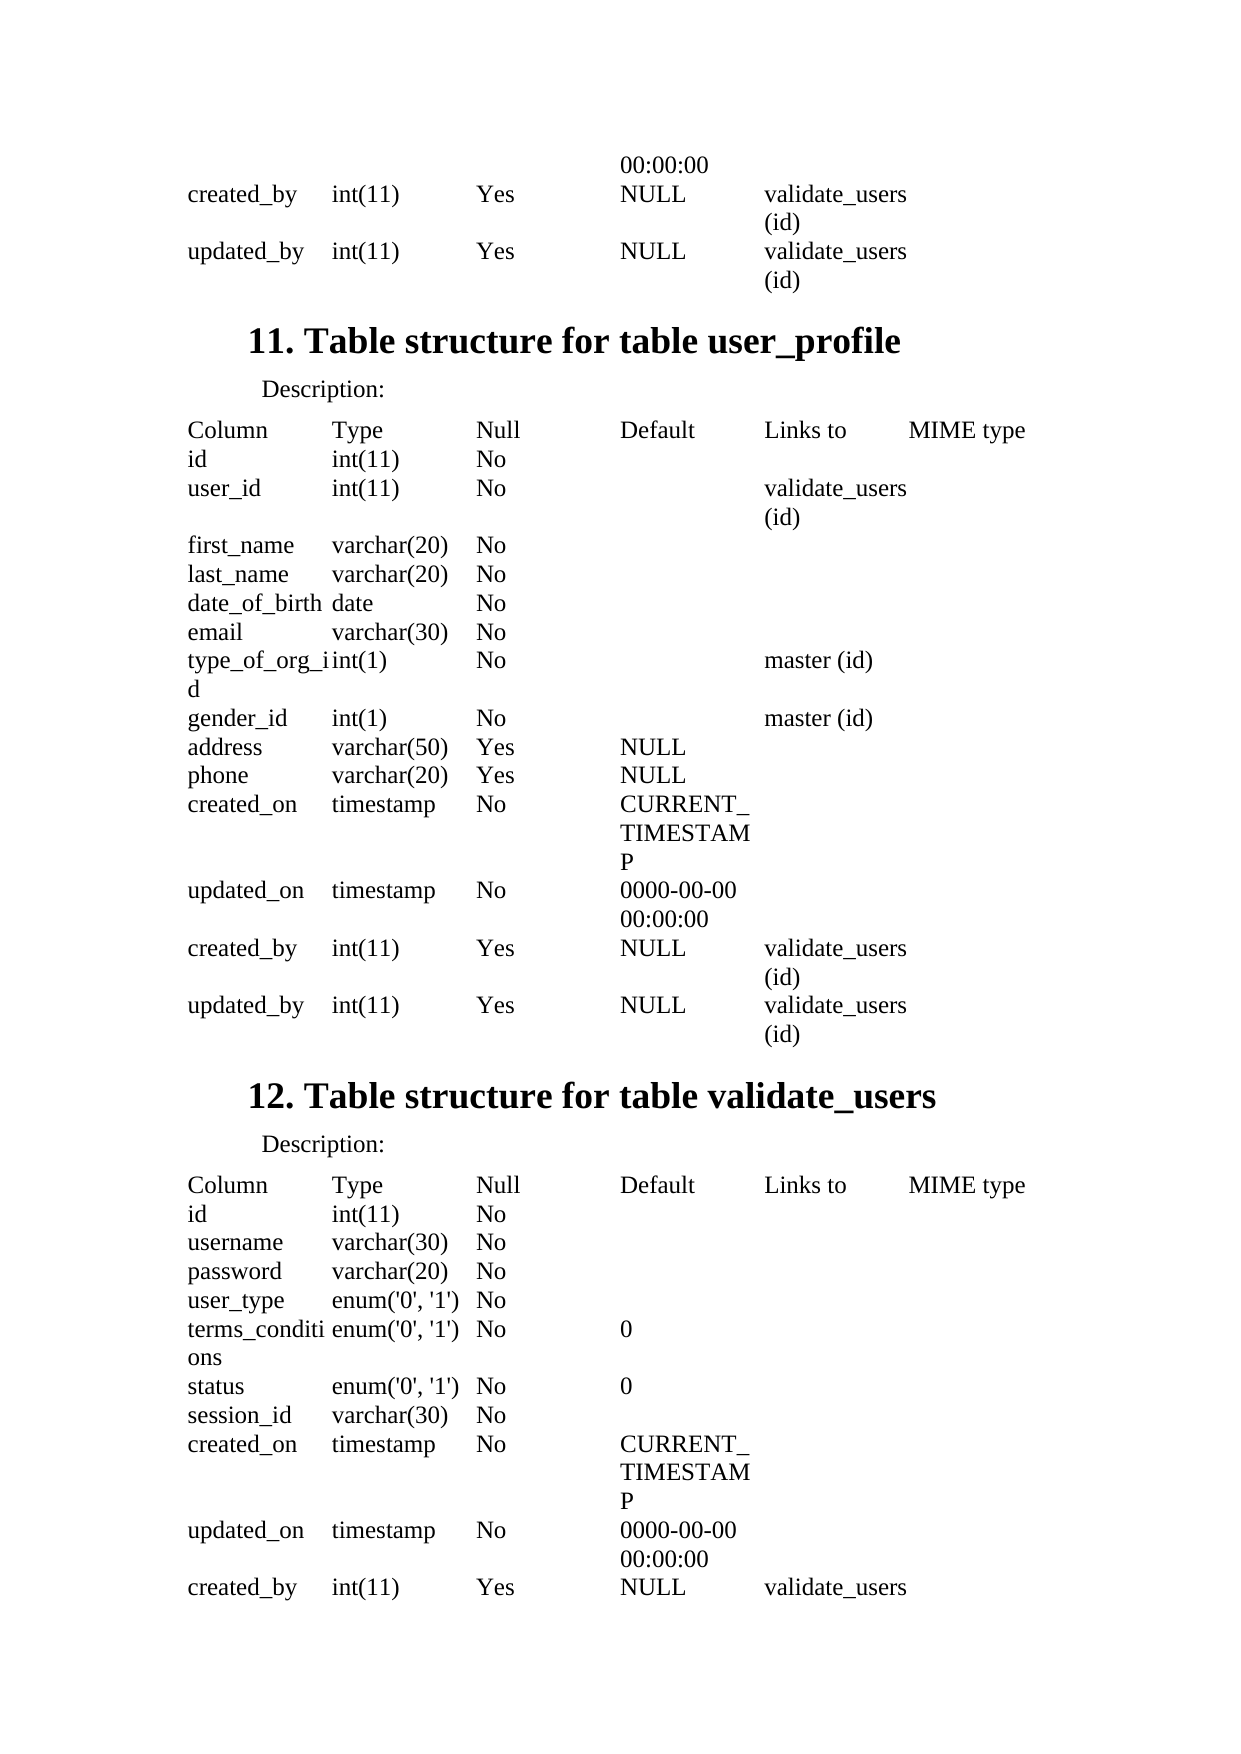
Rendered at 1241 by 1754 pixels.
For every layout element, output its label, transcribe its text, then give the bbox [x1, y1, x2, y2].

table_cell [620, 1400, 764, 1429]
table_cell [908, 150, 1053, 179]
table_cell varchar(20) [332, 761, 476, 789]
table_cell [620, 1199, 764, 1227]
table_cell 0000-00-00 00:00:00 [620, 876, 764, 933]
table_cell varchar(20) [332, 531, 476, 559]
table_cell [332, 150, 476, 179]
table_cell [620, 617, 764, 646]
table_cell created_by [188, 933, 332, 991]
table_header Default [620, 1170, 764, 1199]
table_cell 00:00:00 [620, 150, 764, 179]
table_cell Yes [476, 761, 620, 789]
table_cell No [476, 703, 620, 732]
table_cell [764, 761, 908, 789]
table_cell [908, 761, 1053, 789]
table_cell int(11) [332, 1199, 476, 1227]
table_cell int(11) [332, 236, 476, 294]
subtitle 11. Table structure for table user_profile [187, 319, 1053, 362]
table_cell int(11) [332, 991, 476, 1048]
table_cell validate_users (id) [764, 236, 908, 294]
table_cell gender_id [188, 703, 332, 732]
table_cell No [476, 1256, 620, 1285]
table_cell [908, 559, 1053, 588]
table_header Column [188, 416, 332, 444]
table_cell [908, 1429, 1053, 1515]
table_header Links to [764, 1170, 908, 1199]
table_cell created_by [188, 1573, 332, 1601]
table_cell [476, 150, 620, 179]
table_cell [908, 703, 1053, 732]
table_cell timestamp [332, 876, 476, 933]
table_cell Yes [476, 991, 620, 1048]
table_cell updated_on [188, 1515, 332, 1572]
table_cell [764, 1371, 908, 1400]
table_header Null [476, 416, 620, 444]
table_cell int(11) [332, 179, 476, 236]
table_cell phone [188, 761, 332, 789]
table_header Column [188, 1170, 332, 1199]
table_cell No [476, 473, 620, 531]
table_cell 0000-00-00 00:00:00 [620, 1515, 764, 1572]
table_cell No [476, 559, 620, 588]
table_cell [620, 588, 764, 617]
table_cell [908, 991, 1053, 1048]
table_cell [908, 1199, 1053, 1227]
table_cell [908, 1256, 1053, 1285]
table_header Links to [764, 416, 908, 444]
subtitle 12. Table structure for table validate_users [187, 1073, 1053, 1116]
table_cell int(11) [332, 444, 476, 473]
table_cell type_of_org_id [188, 646, 332, 703]
table_cell address [188, 732, 332, 761]
table_cell int(1) [332, 646, 476, 703]
table_cell varchar(20) [332, 559, 476, 588]
table_cell date [332, 588, 476, 617]
table_cell first_name [188, 531, 332, 559]
table_cell id [188, 444, 332, 473]
table_cell NULL [620, 236, 764, 294]
table_cell No [476, 588, 620, 617]
table_cell created_on [188, 789, 332, 876]
text Description: [187, 374, 1053, 403]
table_cell [620, 473, 764, 531]
table_cell varchar(30) [332, 1228, 476, 1256]
table_cell No [476, 1429, 620, 1515]
table_cell validate_users [764, 1573, 908, 1601]
table_cell [908, 646, 1053, 703]
table_cell user_id [188, 473, 332, 531]
table_cell [908, 1515, 1053, 1572]
text Description: [187, 1129, 1053, 1157]
table_cell int(11) [332, 1573, 476, 1601]
table_cell enum('0', '1') [332, 1371, 476, 1400]
table_cell [764, 1429, 908, 1515]
table_cell [764, 1400, 908, 1429]
table_cell [620, 531, 764, 559]
table_cell updated_by [188, 236, 332, 294]
table_cell timestamp [332, 789, 476, 876]
table_cell Yes [476, 732, 620, 761]
table_cell [764, 1199, 908, 1227]
table_cell No [476, 1199, 620, 1227]
table_cell [908, 933, 1053, 991]
table_cell No [476, 1285, 620, 1314]
table_cell [764, 559, 908, 588]
table_cell [764, 1314, 908, 1371]
table_cell int(11) [332, 933, 476, 991]
table_cell [764, 1285, 908, 1314]
table_cell [764, 1256, 908, 1285]
table_cell No [476, 789, 620, 876]
table_cell Yes [476, 236, 620, 294]
table_cell [908, 876, 1053, 933]
table_cell validate_users (id) [764, 473, 908, 531]
table_cell [908, 444, 1053, 473]
table_cell No [476, 444, 620, 473]
table_cell [764, 150, 908, 179]
table_cell [620, 703, 764, 732]
table_cell NULL [620, 933, 764, 991]
table_cell [620, 1285, 764, 1314]
table_cell [908, 1573, 1053, 1601]
table_cell validate_users (id) [764, 179, 908, 236]
table_cell NULL [620, 179, 764, 236]
table_header Type [332, 416, 476, 444]
table_cell [908, 1228, 1053, 1256]
table_cell [908, 732, 1053, 761]
table_cell master (id) [764, 703, 908, 732]
table_cell NULL [620, 732, 764, 761]
table_cell No [476, 1228, 620, 1256]
table_cell [188, 150, 332, 179]
table_cell No [476, 1515, 620, 1572]
table_cell varchar(30) [332, 1400, 476, 1429]
table_cell NULL [620, 761, 764, 789]
table_cell No [476, 531, 620, 559]
table_cell [908, 617, 1053, 646]
table_cell NULL [620, 1573, 764, 1601]
table_cell [908, 179, 1053, 236]
table_cell [908, 789, 1053, 876]
table_cell CURRENT_TIMESTAMP [620, 789, 764, 876]
table_cell varchar(20) [332, 1256, 476, 1285]
table_cell id [188, 1199, 332, 1227]
table_cell [764, 1515, 908, 1572]
table_header Default [620, 416, 764, 444]
table_cell master (id) [764, 646, 908, 703]
table_cell CURRENT_TIMESTAMP [620, 1429, 764, 1515]
table_cell [908, 1285, 1053, 1314]
table_cell password [188, 1256, 332, 1285]
table_cell user_type [188, 1285, 332, 1314]
table_cell No [476, 1371, 620, 1400]
table_cell Yes [476, 933, 620, 991]
table_cell [620, 444, 764, 473]
table_cell validate_users (id) [764, 933, 908, 991]
table_cell [764, 444, 908, 473]
table_cell timestamp [332, 1515, 476, 1572]
table_cell int(11) [332, 473, 476, 531]
table_cell last_name [188, 559, 332, 588]
table_cell No [476, 646, 620, 703]
table_cell [764, 789, 908, 876]
table_cell created_on [188, 1429, 332, 1515]
table_cell No [476, 617, 620, 646]
table_cell Yes [476, 1573, 620, 1601]
table_cell updated_on [188, 876, 332, 933]
table_cell updated_by [188, 991, 332, 1048]
table_cell [908, 1314, 1053, 1371]
table_cell email [188, 617, 332, 646]
table_cell [908, 588, 1053, 617]
table_cell [764, 588, 908, 617]
table_cell [764, 732, 908, 761]
table_header MIME type [908, 1170, 1053, 1199]
table_header Null [476, 1170, 620, 1199]
table_cell [908, 531, 1053, 559]
table_cell validate_users (id) [764, 991, 908, 1048]
table_header Type [332, 1170, 476, 1199]
table_cell varchar(30) [332, 617, 476, 646]
table_cell [620, 1228, 764, 1256]
table_cell username [188, 1228, 332, 1256]
table_cell [764, 1228, 908, 1256]
table_cell [908, 1400, 1053, 1429]
table_cell enum('0', '1') [332, 1314, 476, 1371]
table_cell [908, 1371, 1053, 1400]
table_cell [764, 531, 908, 559]
table_cell [764, 617, 908, 646]
table_cell Yes [476, 179, 620, 236]
table_cell enum('0', '1') [332, 1285, 476, 1314]
table_cell [908, 473, 1053, 531]
table_cell [620, 559, 764, 588]
table_cell 0 [620, 1371, 764, 1400]
table_cell NULL [620, 991, 764, 1048]
table_header MIME type [908, 416, 1053, 444]
table_cell created_by [188, 179, 332, 236]
table_cell timestamp [332, 1429, 476, 1515]
table_cell session_id [188, 1400, 332, 1429]
table_cell date_of_birth [188, 588, 332, 617]
table_cell No [476, 876, 620, 933]
table_cell terms_conditions [188, 1314, 332, 1371]
table_cell [764, 876, 908, 933]
table_cell [908, 236, 1053, 294]
table_cell int(1) [332, 703, 476, 732]
table_cell varchar(50) [332, 732, 476, 761]
table_cell [620, 646, 764, 703]
table_cell [620, 1256, 764, 1285]
table_cell No [476, 1400, 620, 1429]
table_cell status [188, 1371, 332, 1400]
table_cell No [476, 1314, 620, 1371]
table_cell 0 [620, 1314, 764, 1371]
